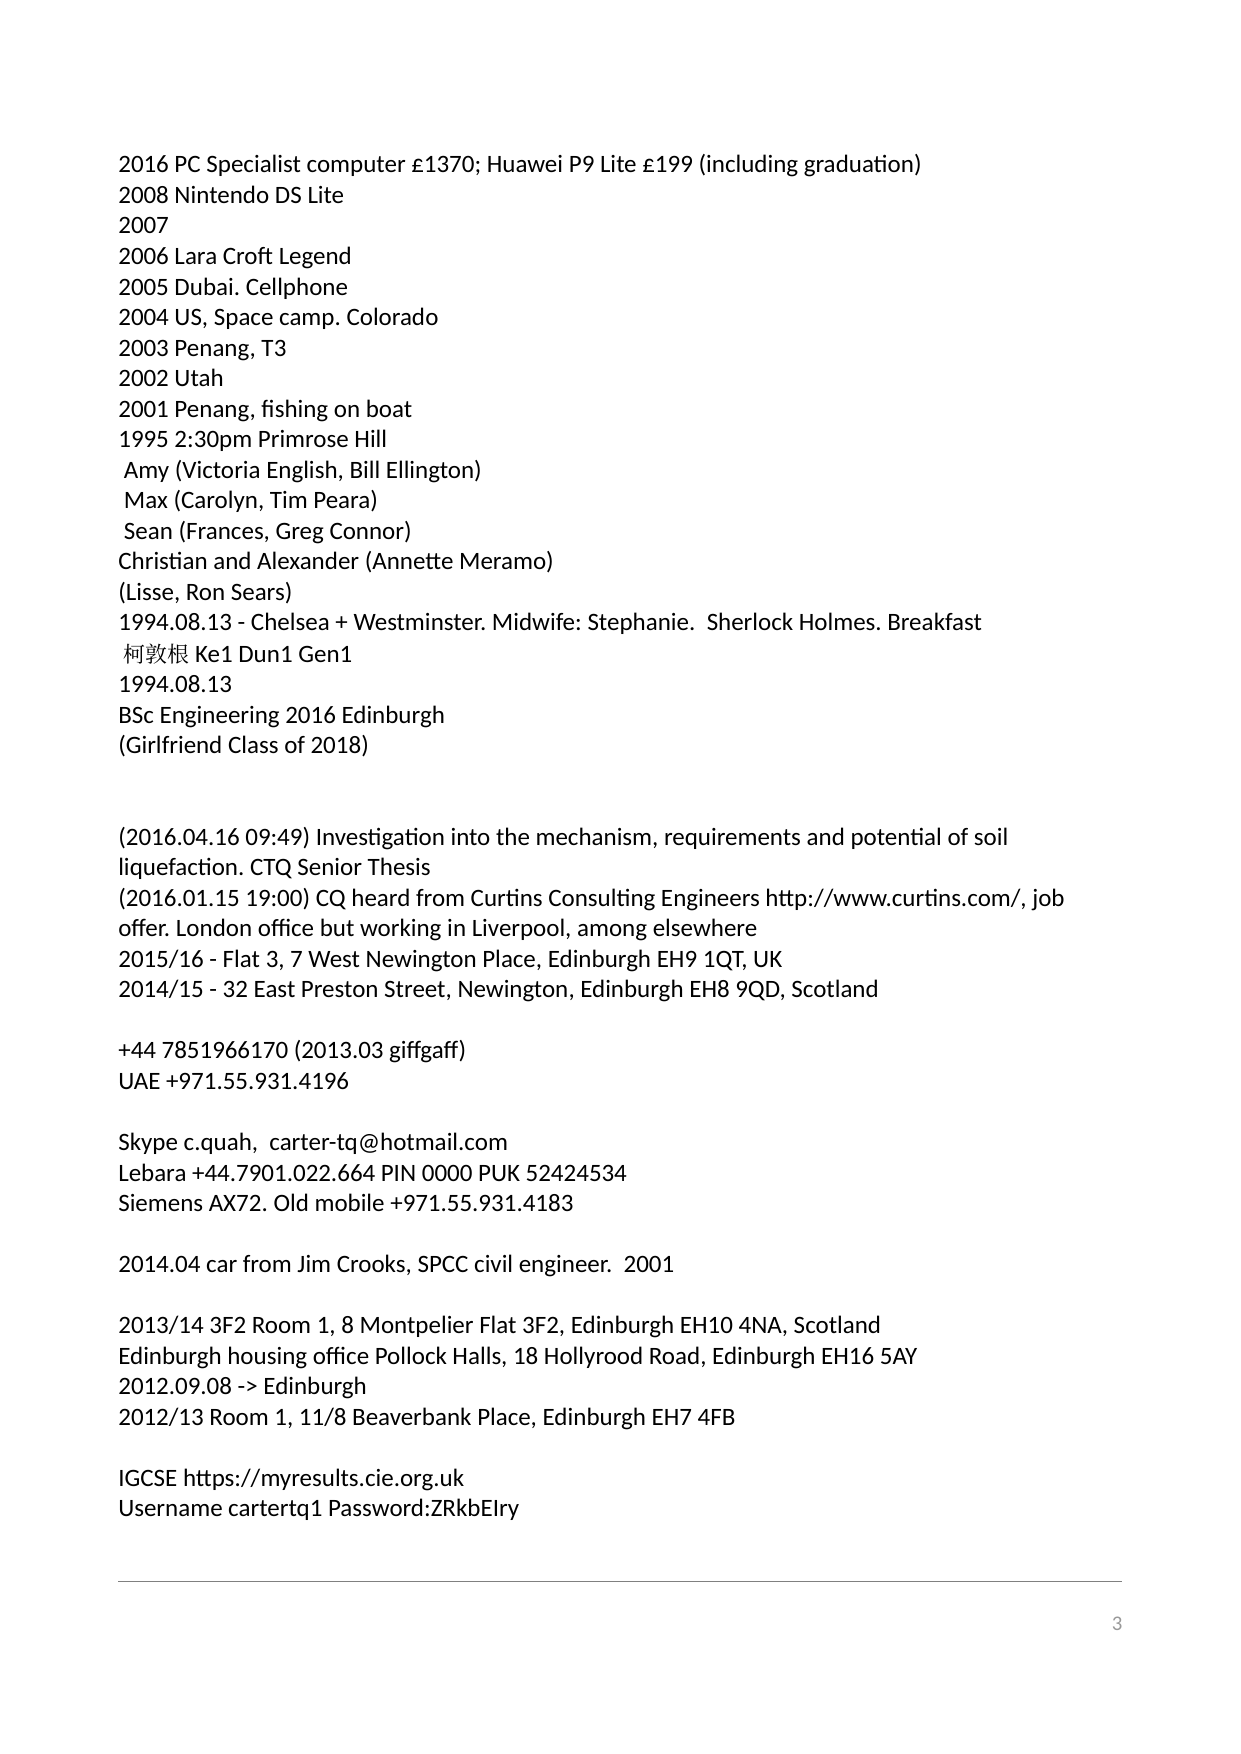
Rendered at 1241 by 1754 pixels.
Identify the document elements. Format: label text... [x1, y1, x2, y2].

text 柯敦根 Ke1 Dun1 Gen1 [118, 637, 1122, 668]
text Max (Carolyn, Tim Peara) [118, 484, 1122, 515]
text Username cartertq1 Password:ZRkbEIry [118, 1492, 1122, 1523]
text 2007 [118, 210, 1122, 240]
text 2003 Penang, T3 [118, 332, 1122, 362]
text 2013/14 3F2 Room 1, 8 Montpelier Flat 3F2, Edinburgh EH10 4NA, Scotland [118, 1309, 1122, 1340]
text 2004 US, Space camp. Colorado [118, 301, 1122, 332]
text Lebara +44.7901.022.664 PIN 0000 PUK 52424534 [118, 1157, 1122, 1187]
text (Lisse, Ron Sears) [118, 576, 1122, 606]
text Christian and Alexander (Annette Meramo) [118, 545, 1122, 576]
text 2014.04 car from Jim Crooks, SPCC civil engineer. 2001 [118, 1248, 1122, 1279]
text 2005 Dubai. Cellphone [118, 271, 1122, 301]
text IGCSE https://myresults.cie.org.uk [118, 1462, 1122, 1492]
text 1994.08.13 - Chelsea + Westminster. Midwife: Stephanie. Sherlock Holmes. Breakfast [118, 606, 1122, 637]
text (Girlfriend Class of 2018) [118, 729, 1122, 760]
text Skype c.quah, carter-tq@hotmail.com [118, 1126, 1122, 1157]
text UAE +971.55.931.4196 [118, 1065, 1122, 1096]
text 2008 Nintendo DS Lite [118, 179, 1122, 210]
text 1994.08.13 [118, 668, 1122, 699]
text 2015/16 - Flat 3, 7 West Newington Place, Edinburgh EH9 1QT, UK [118, 943, 1122, 974]
text 2006 Lara Croft Legend [118, 240, 1122, 271]
text 2012/13 Room 1, 11/8 Beaverbank Place, Edinburgh EH7 4FB [118, 1401, 1122, 1431]
text +44 7851966170 (2013.03 giffgaff) [118, 1035, 1122, 1065]
text Sean (Frances, Greg Connor) [118, 515, 1122, 545]
text Edinburgh housing office Pollock Halls, 18 Hollyrood Road, Edinburgh EH16 5AY [118, 1340, 1122, 1370]
text 2002 Utah [118, 362, 1122, 393]
text Amy (Victoria English, Bill Ellington) [118, 454, 1122, 484]
text 2014/15 - 32 East Preston Street, Newington, Edinburgh EH8 9QD, Scotland [118, 974, 1122, 1004]
text 2012.09.08 -> Edinburgh [118, 1370, 1122, 1401]
text 2016 PC Specialist computer £1370; Huawei P9 Lite £199 (including graduation) [118, 149, 1122, 179]
text 1995 2:30pm Primrose Hill [118, 423, 1122, 454]
text BSc Engineering 2016 Edinburgh [118, 699, 1122, 729]
text (2016.04.16 09:49) Investigation into the mechanism, requirements and potential of soil liquefaction. CTQ Senior Thesis [118, 821, 1122, 882]
text (2016.01.15 19:00) CQ heard from Curtins Consulting Engineers http://www.curtins.com/, job offer. London office but working in Liverpool, among elsewhere [118, 882, 1122, 943]
text Siemens AX72. Old mobile +971.55.931.4183 [118, 1187, 1122, 1218]
text 2001 Penang, fishing on boat [118, 393, 1122, 423]
